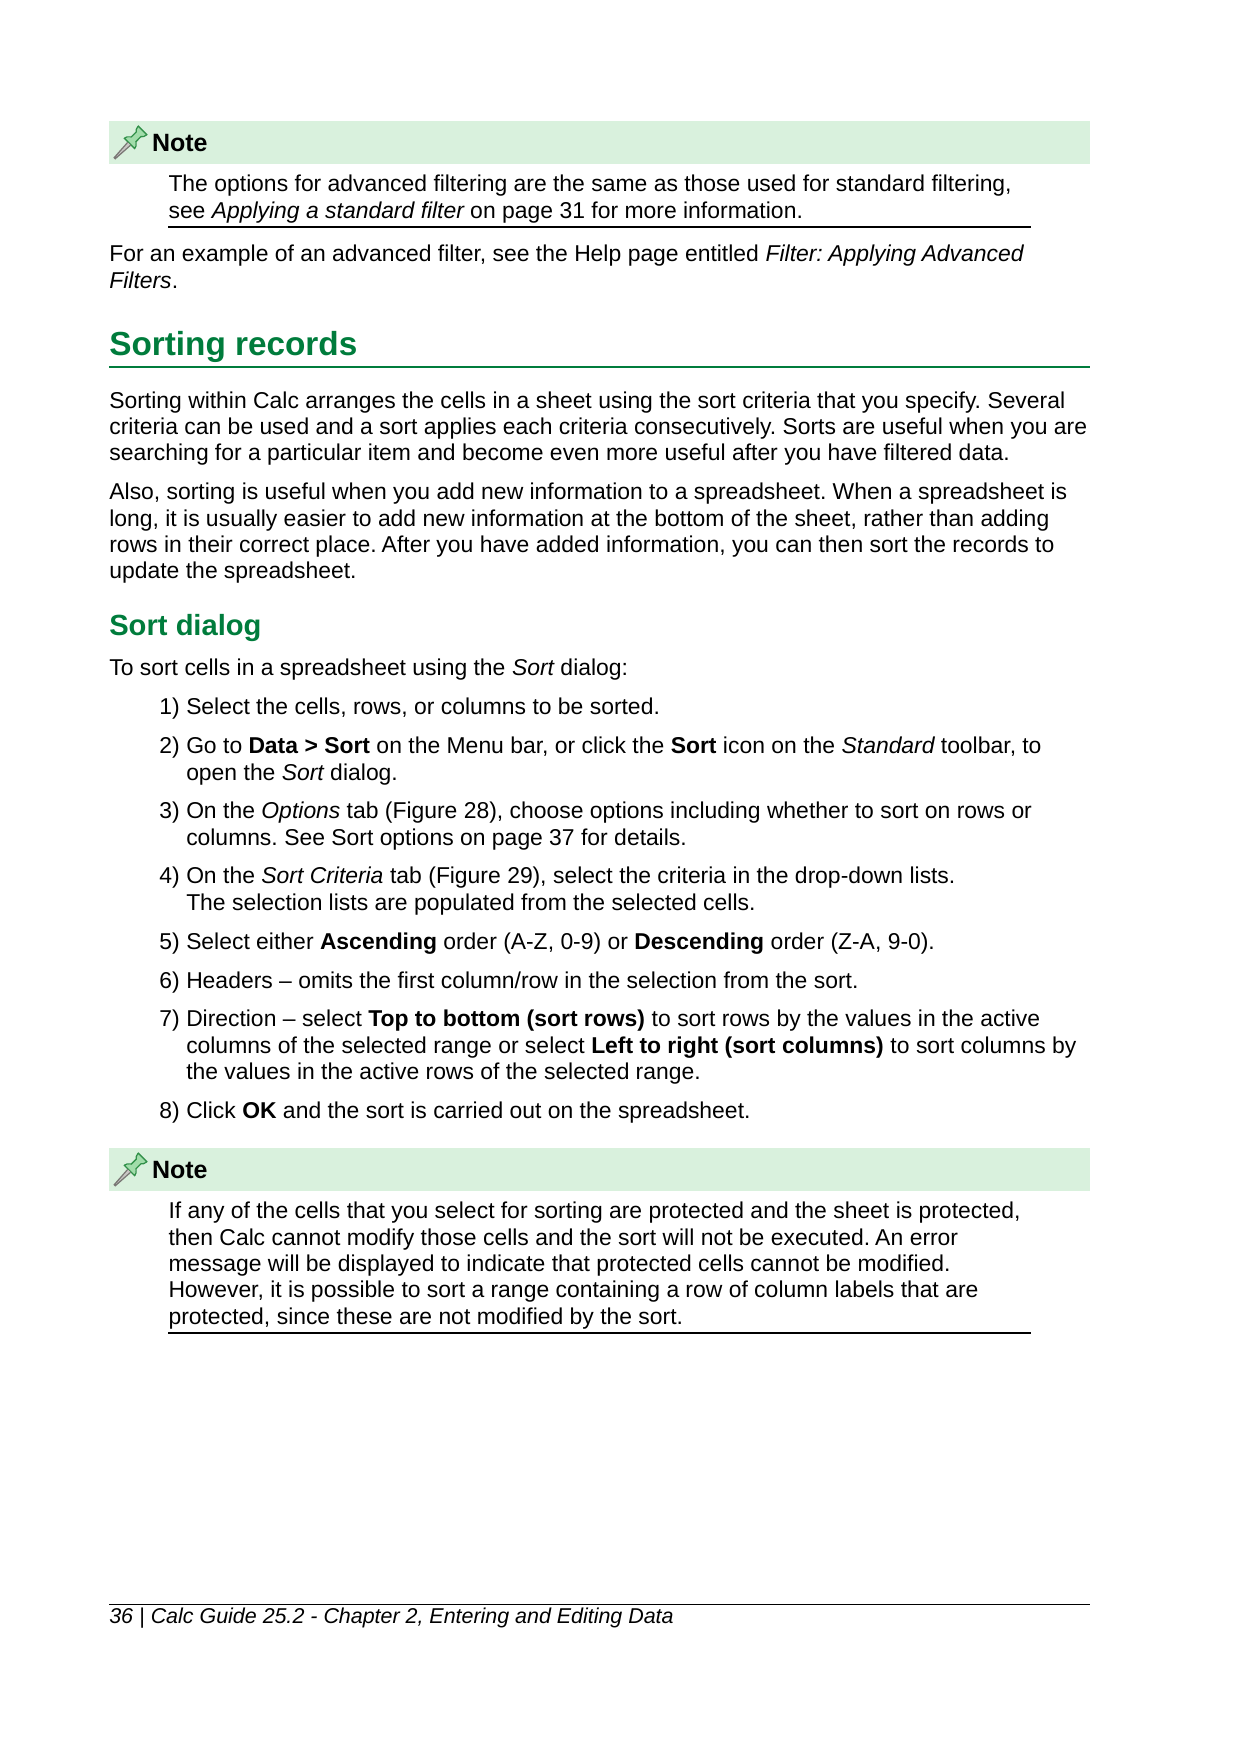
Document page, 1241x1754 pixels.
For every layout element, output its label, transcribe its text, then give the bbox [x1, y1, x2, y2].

text If any of the cells that you select for sorting are protected and the sheet is protected, then Calc cannot modify those cells and the sort will not be executed. An error message will be displayed to indicate that protected cells cannot be modified. However, it is possible to sort a range containing a row of column labels that are protected, since these are not modified by the sort. [168, 1197, 1031, 1332]
subtitle Sort dialog [109, 608, 1090, 642]
list On the Sort Criteria tab (Figure 29), select the criteria in the drop-down lists. The selection lists are populated from the selected cells. [186, 862, 1090, 915]
subtitle Note [109, 1148, 1090, 1191]
list To sort cells in a spreadsheet using the Sort dialog: [109, 654, 1090, 681]
subtitle Note [109, 121, 1090, 164]
list Direction – select Top to bottom (sort rows) to sort rows by the values in the active columns of the selected range or select Left to right (sort columns) to sort columns by the values in the active rows of the selected range. [186, 1005, 1090, 1084]
list On the Options tab (Figure 28), choose options including whether to sort on rows or columns. See Sort options on page 36 for details. [186, 797, 1090, 850]
subtitle Sorting records [109, 324, 1090, 366]
text The options for advanced filtering are the same as those used for standard filtering, see Applying a standard filter on page 30 for more information. [168, 170, 1031, 226]
list Select either Ascending order (A-Z, 0-9) or Descending order (Z-A, 9-0). [186, 928, 1090, 954]
list Select the cells, rows, or columns to be sorted. [186, 693, 1090, 719]
text Sorting within Calc arranges the cells in a sheet using the sort criteria that you specify. Several criteria can be used and a sort applies each criteria consecutively. Sorts are useful when you are searching for a particular item and become even more useful after you have filtered data. [109, 387, 1090, 466]
list Headers – omits the first column/row in the selection from the sort. [186, 967, 1090, 993]
text For an example of an advanced filter, see the Help page entitled Filter: Applying Advanced Filters. [109, 240, 1090, 293]
list Go to Data > Sort on the Menu bar, or click the Sort icon on the Standard toolbar, to open the Sort dialog. [186, 732, 1090, 785]
text Also, sorting is useful when you add new information to a spreadsheet. When a spreadsheet is long, it is usually easier to add new information at the bottom of the sheet, rather than adding rows in their correct place. After you have added information, you can then sort the records to update the spreadsheet. [109, 478, 1090, 584]
list Click OK and the sort is carried out on the spreadsheet. [186, 1097, 1090, 1123]
